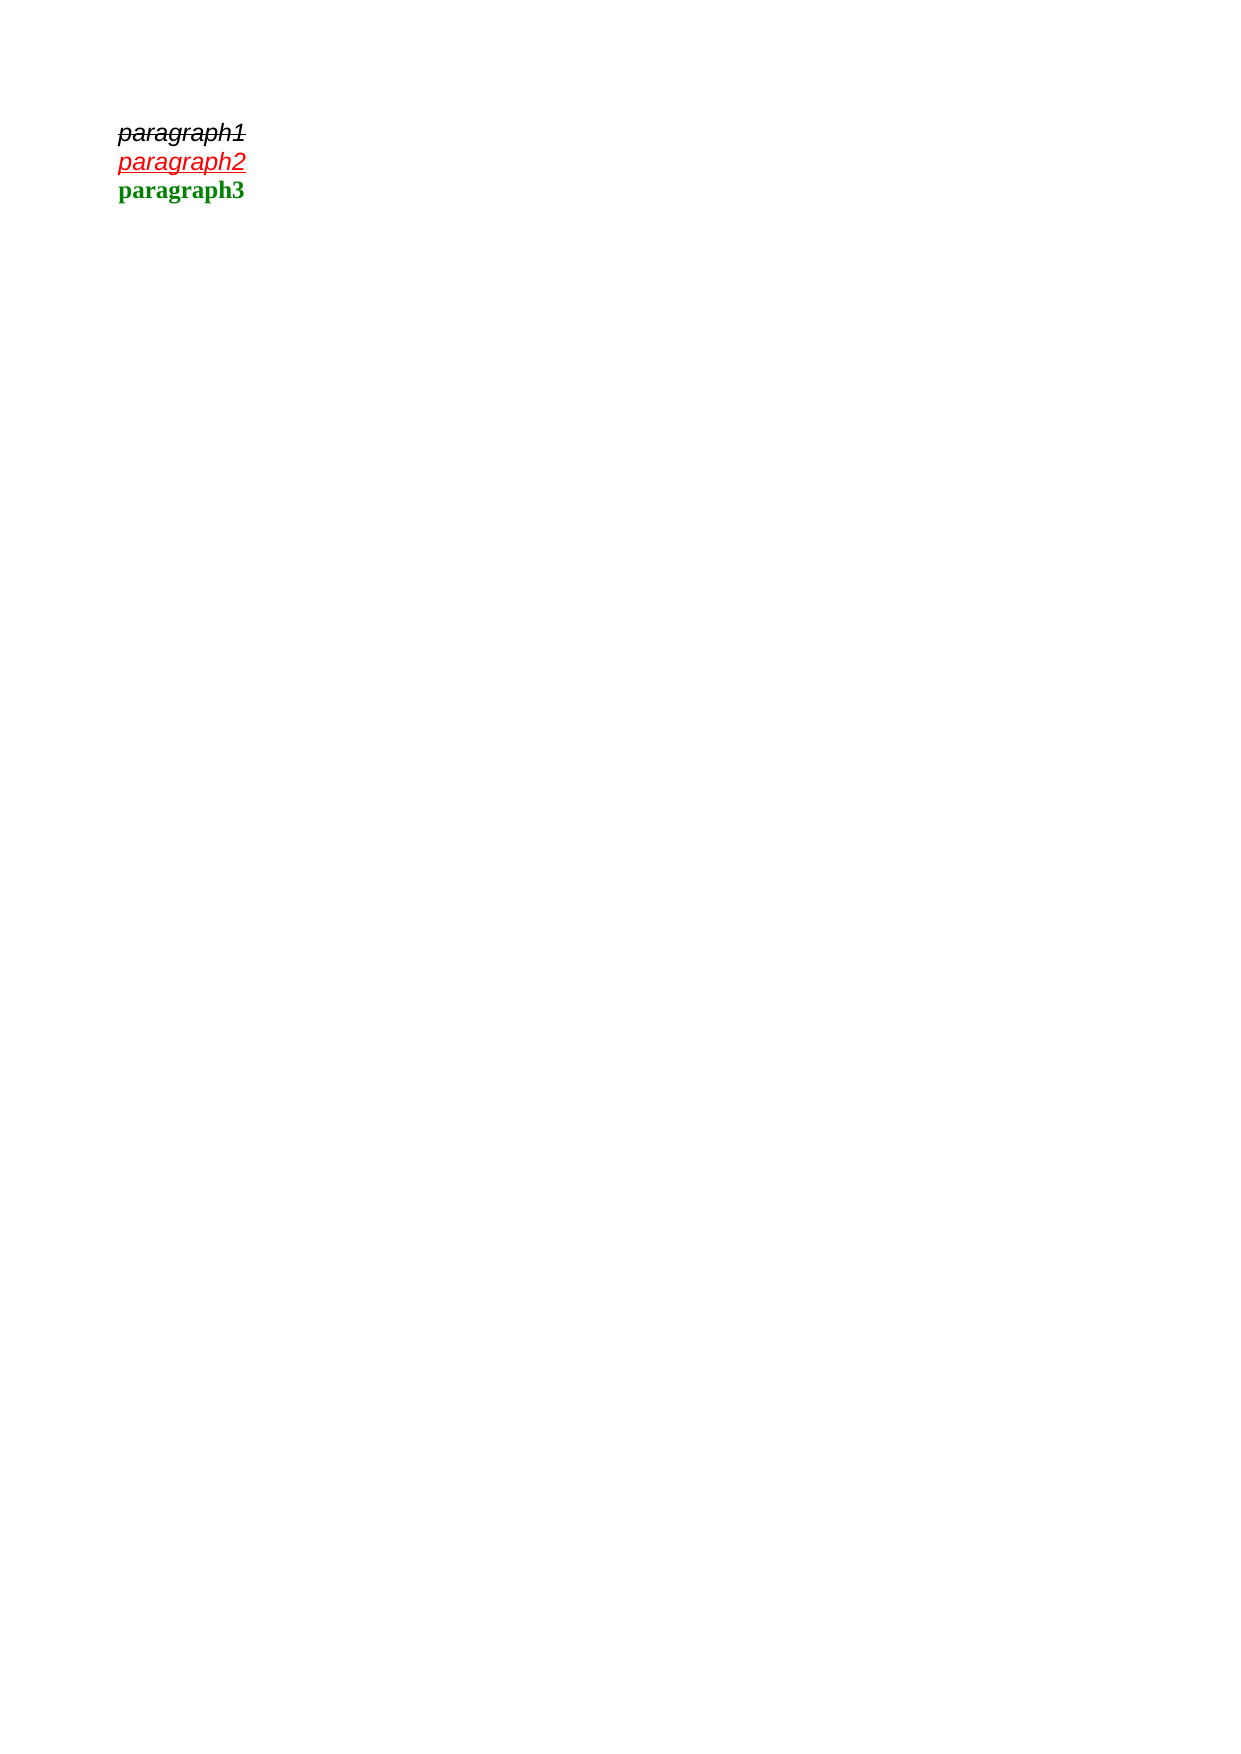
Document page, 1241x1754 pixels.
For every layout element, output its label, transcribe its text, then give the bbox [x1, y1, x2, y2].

text paragraph1 [118, 118, 1122, 147]
text paragraph3 [118, 176, 1122, 204]
text paragraph2 [118, 147, 1122, 176]
